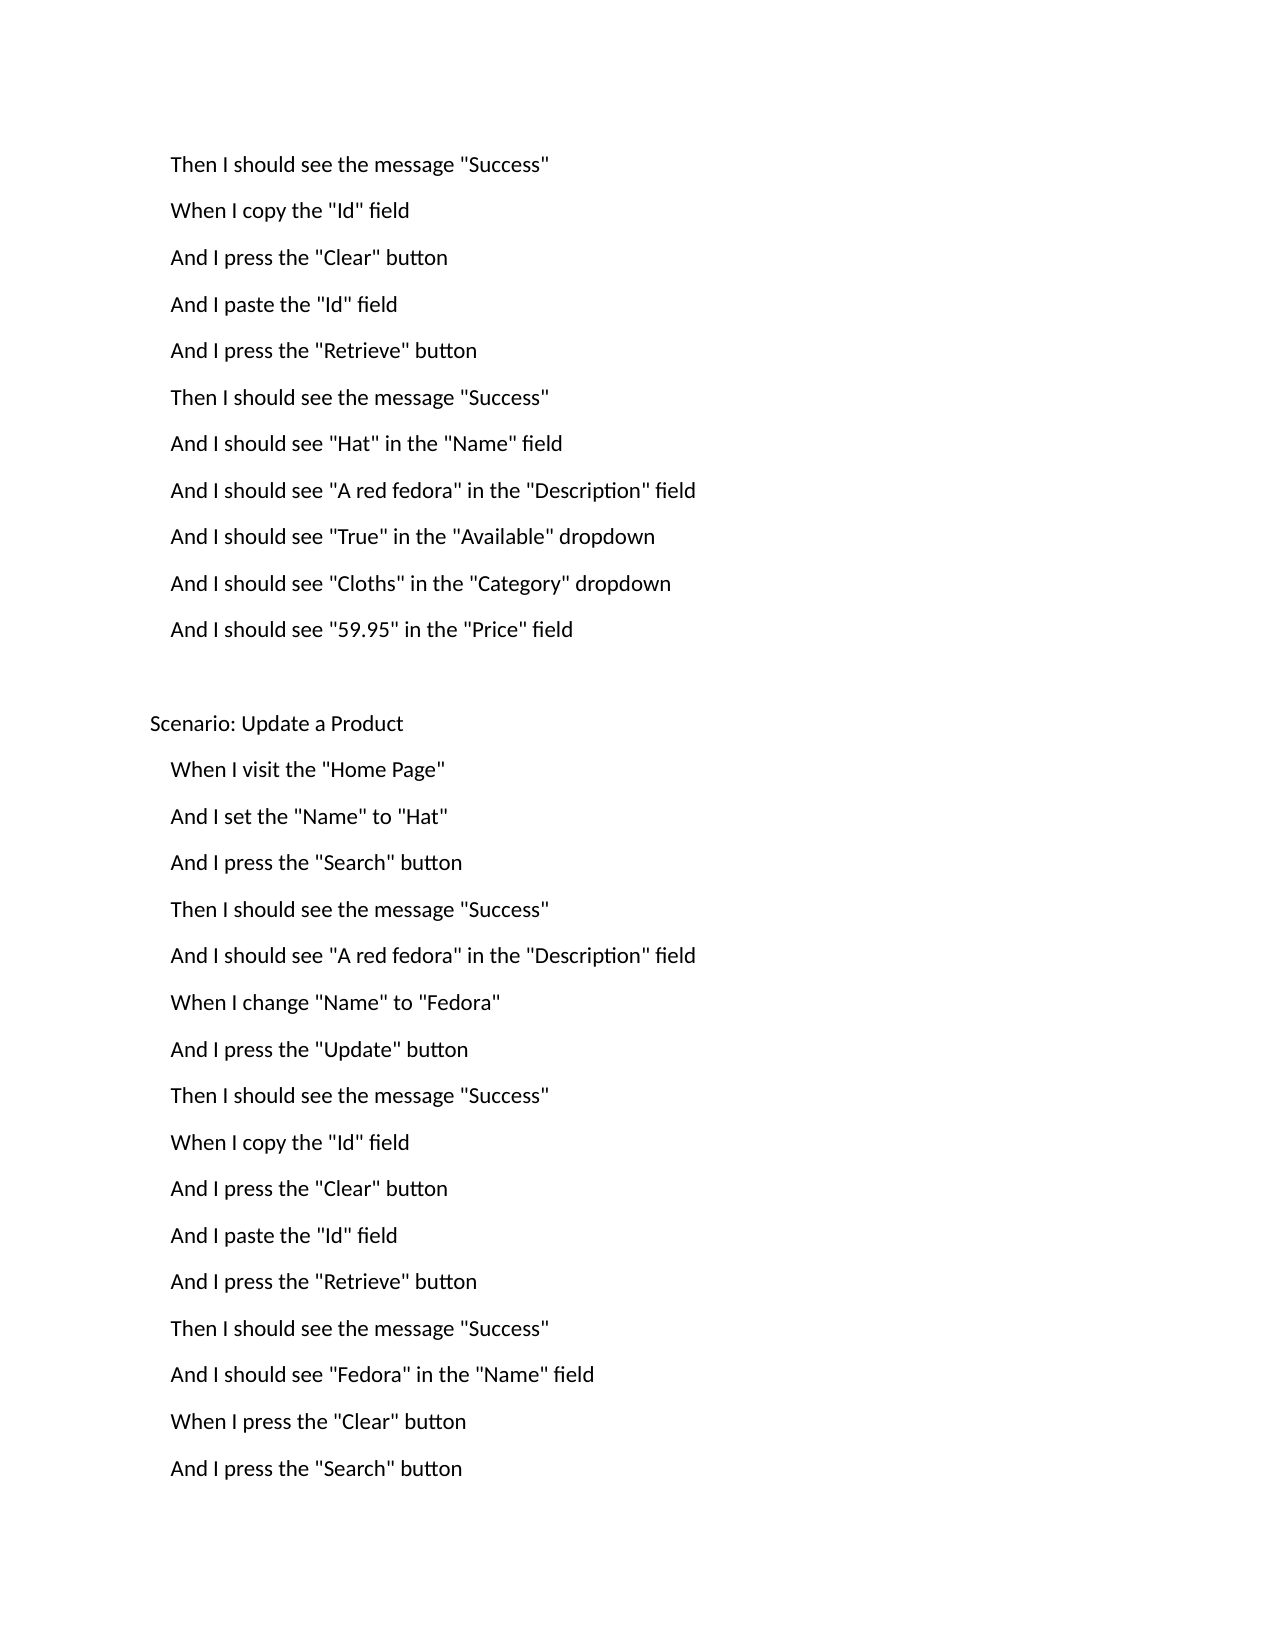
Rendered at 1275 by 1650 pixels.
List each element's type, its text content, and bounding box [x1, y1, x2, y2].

text And I press the "Search" button [150, 848, 1125, 876]
text Then I should see the message "Success" [150, 895, 1125, 923]
text And I set the "Name" to "Hat" [150, 802, 1125, 830]
text Then I should see the message "Success" [150, 383, 1125, 411]
text And I should see "A red fedora" in the "Description" field [150, 942, 1125, 969]
text And I should see "Fedora" in the "Name" field [150, 1361, 1125, 1389]
text Scenario: Update a Product [150, 709, 1125, 737]
text Then I should see the message "Success" [150, 1081, 1125, 1109]
text When I press the "Clear" button [150, 1407, 1125, 1435]
text And I press the "Clear" button [150, 1174, 1125, 1202]
text And I press the "Search" button [150, 1454, 1125, 1482]
text And I should see "True" in the "Available" dropdown [150, 522, 1125, 551]
text And I should see "59.95" in the "Price" field [150, 616, 1125, 644]
text And I press the "Retrieve" button [150, 336, 1125, 364]
text And I press the "Retrieve" button [150, 1267, 1125, 1296]
text When I copy the "Id" field [150, 197, 1125, 224]
text Then I should see the message "Success" [150, 1314, 1125, 1342]
text Then I should see the message "Success" [150, 150, 1125, 178]
text And I paste the "Id" field [150, 290, 1125, 318]
text When I copy the "Id" field [150, 1128, 1125, 1156]
text When I change "Name" to "Fedora" [150, 988, 1125, 1016]
text And I press the "Update" button [150, 1035, 1125, 1063]
text And I paste the "Id" field [150, 1221, 1125, 1249]
text And I should see "Hat" in the "Name" field [150, 429, 1125, 457]
text And I press the "Clear" button [150, 243, 1125, 271]
text When I visit the "Home Page" [150, 755, 1125, 783]
text And I should see "A red fedora" in the "Description" field [150, 476, 1125, 504]
text And I should see "Cloths" in the "Category" dropdown [150, 569, 1125, 597]
